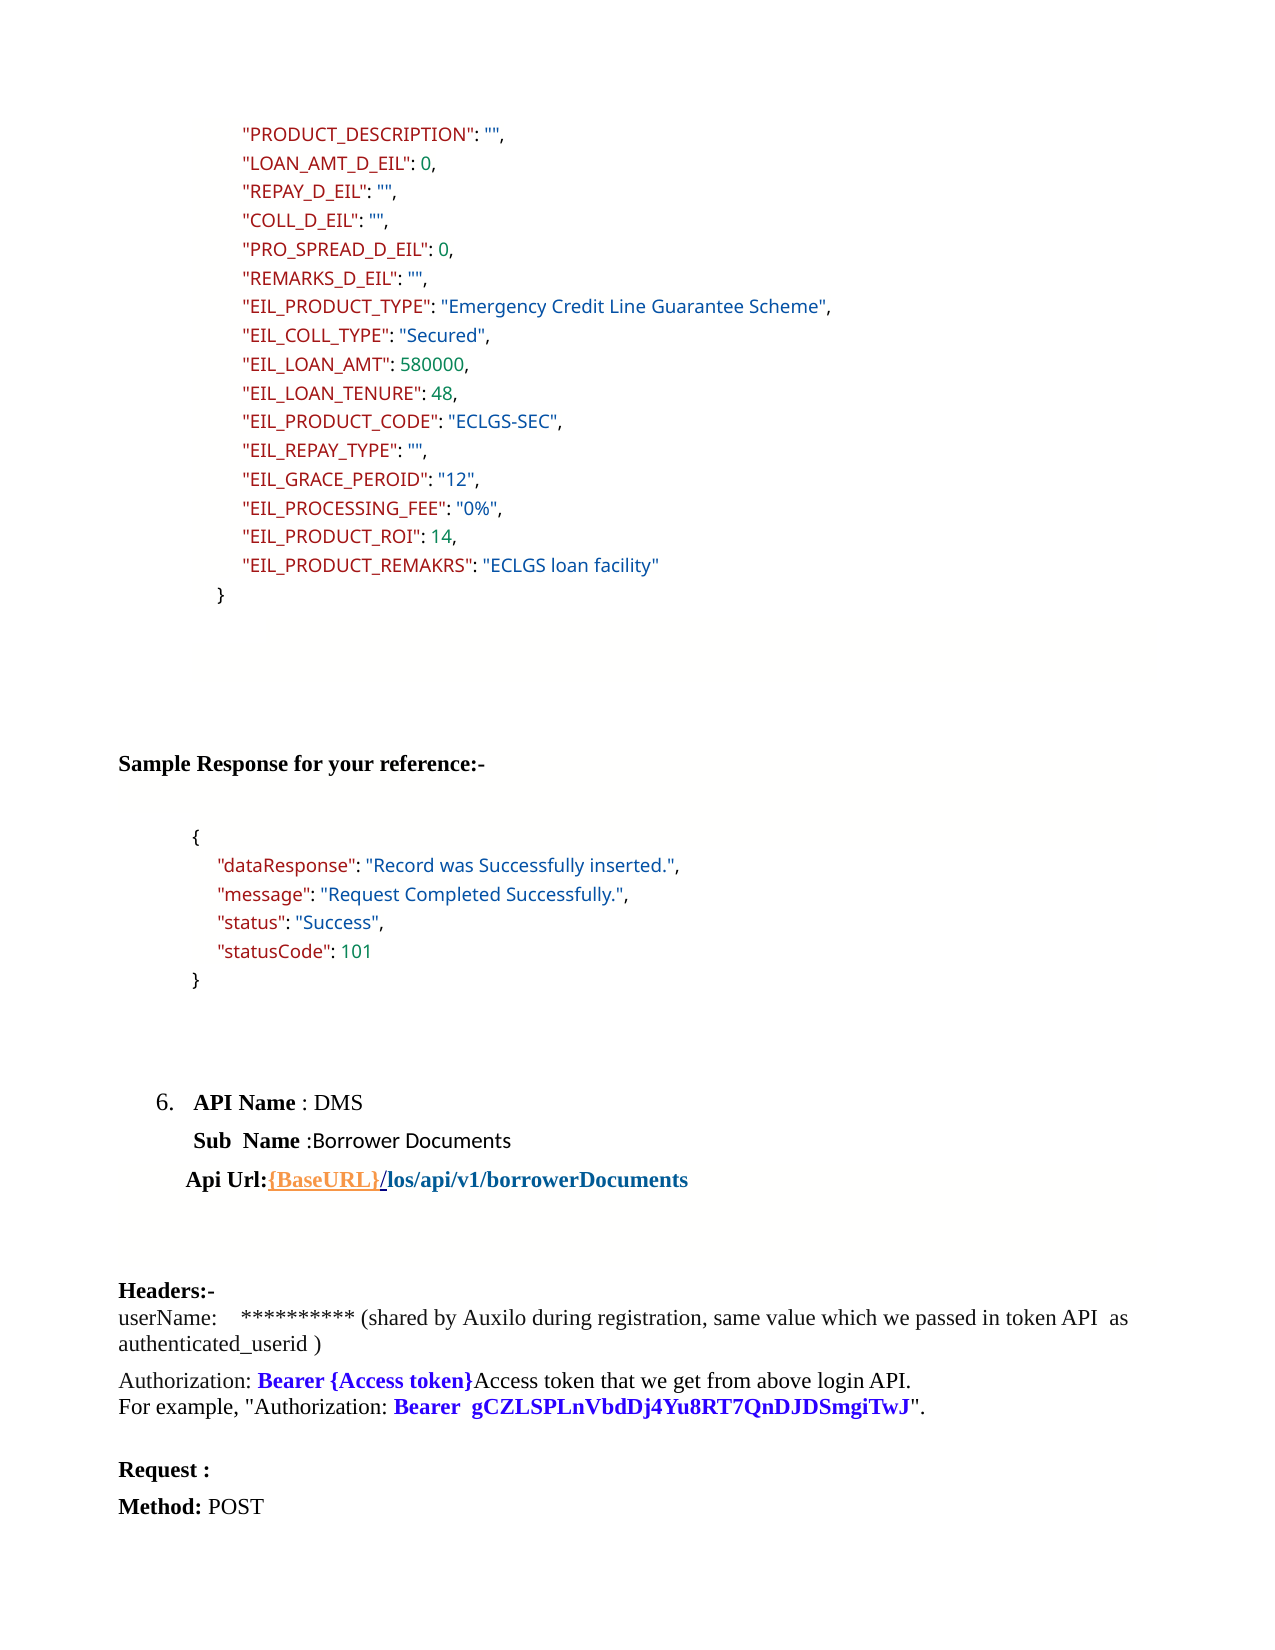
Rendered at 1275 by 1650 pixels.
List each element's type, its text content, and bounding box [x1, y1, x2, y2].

text { [192, 823, 1157, 849]
text "message": "Request Completed Successfully.", [192, 878, 1157, 906]
text Sample Response for your reference:- [118, 750, 1157, 776]
text "PRODUCT_DESCRIPTION": "", [192, 118, 1157, 147]
text "EIL_COLL_TYPE": "Secured", [192, 319, 1157, 348]
text "EIL_PRODUCT_TYPE": "Emergency Credit Line Guarantee Scheme", [192, 291, 1157, 319]
text "statusCode": 101 [192, 935, 1157, 964]
text "EIL_PRODUCT_CODE": "ECLGS-SEC", [192, 406, 1157, 434]
text Api Url:{BaseURL}/los/api/v1/borrowerDocuments [118, 1164, 1157, 1193]
list Sub Name :Borrower Documents [156, 1126, 1157, 1154]
text "EIL_LOAN_AMT": 580000, [192, 348, 1157, 377]
text Method: POST [118, 1493, 1157, 1519]
text "REPAY_D_EIL": "", [192, 176, 1157, 204]
text "COLL_D_EIL": "", [192, 204, 1157, 233]
text "LOAN_AMT_D_EIL": 0, [192, 147, 1157, 176]
text "REMARKS_D_EIL": "", [192, 262, 1157, 291]
text "status": "Success", [192, 906, 1157, 935]
list API Name : DMS [156, 1087, 1157, 1116]
text "EIL_GRACE_PEROID": "12", [192, 463, 1157, 492]
text } [192, 578, 1157, 607]
text "EIL_LOAN_TENURE": 48, [192, 377, 1157, 406]
text "EIL_REPAY_TYPE": "", [192, 434, 1157, 463]
text "PRO_SPREAD_D_EIL": 0, [192, 233, 1157, 262]
text } [192, 964, 1157, 992]
text Request : [118, 1430, 1157, 1482]
text Headers:- userName: ********** (shared by Auxilo during registration, same value which we passed in token API as authenticated_userid ) [118, 1277, 1157, 1356]
text "dataResponse": "Record was Successfully inserted.", [192, 849, 1157, 878]
text "EIL_PRODUCT_ROI": 14, [192, 521, 1157, 549]
text Authorization: Bearer {Access token}Access token that we get from above login API. [118, 1367, 1157, 1393]
text "EIL_PRODUCT_REMAKRS": "ECLGS loan facility" [192, 549, 1157, 578]
text For example, "Authorization: Bearer gCZLSPLnVbdDj4Yu8RT7QnDJDSmgiTwJ". [118, 1393, 1157, 1419]
text "EIL_PROCESSING_FEE": "0%", [192, 492, 1157, 521]
